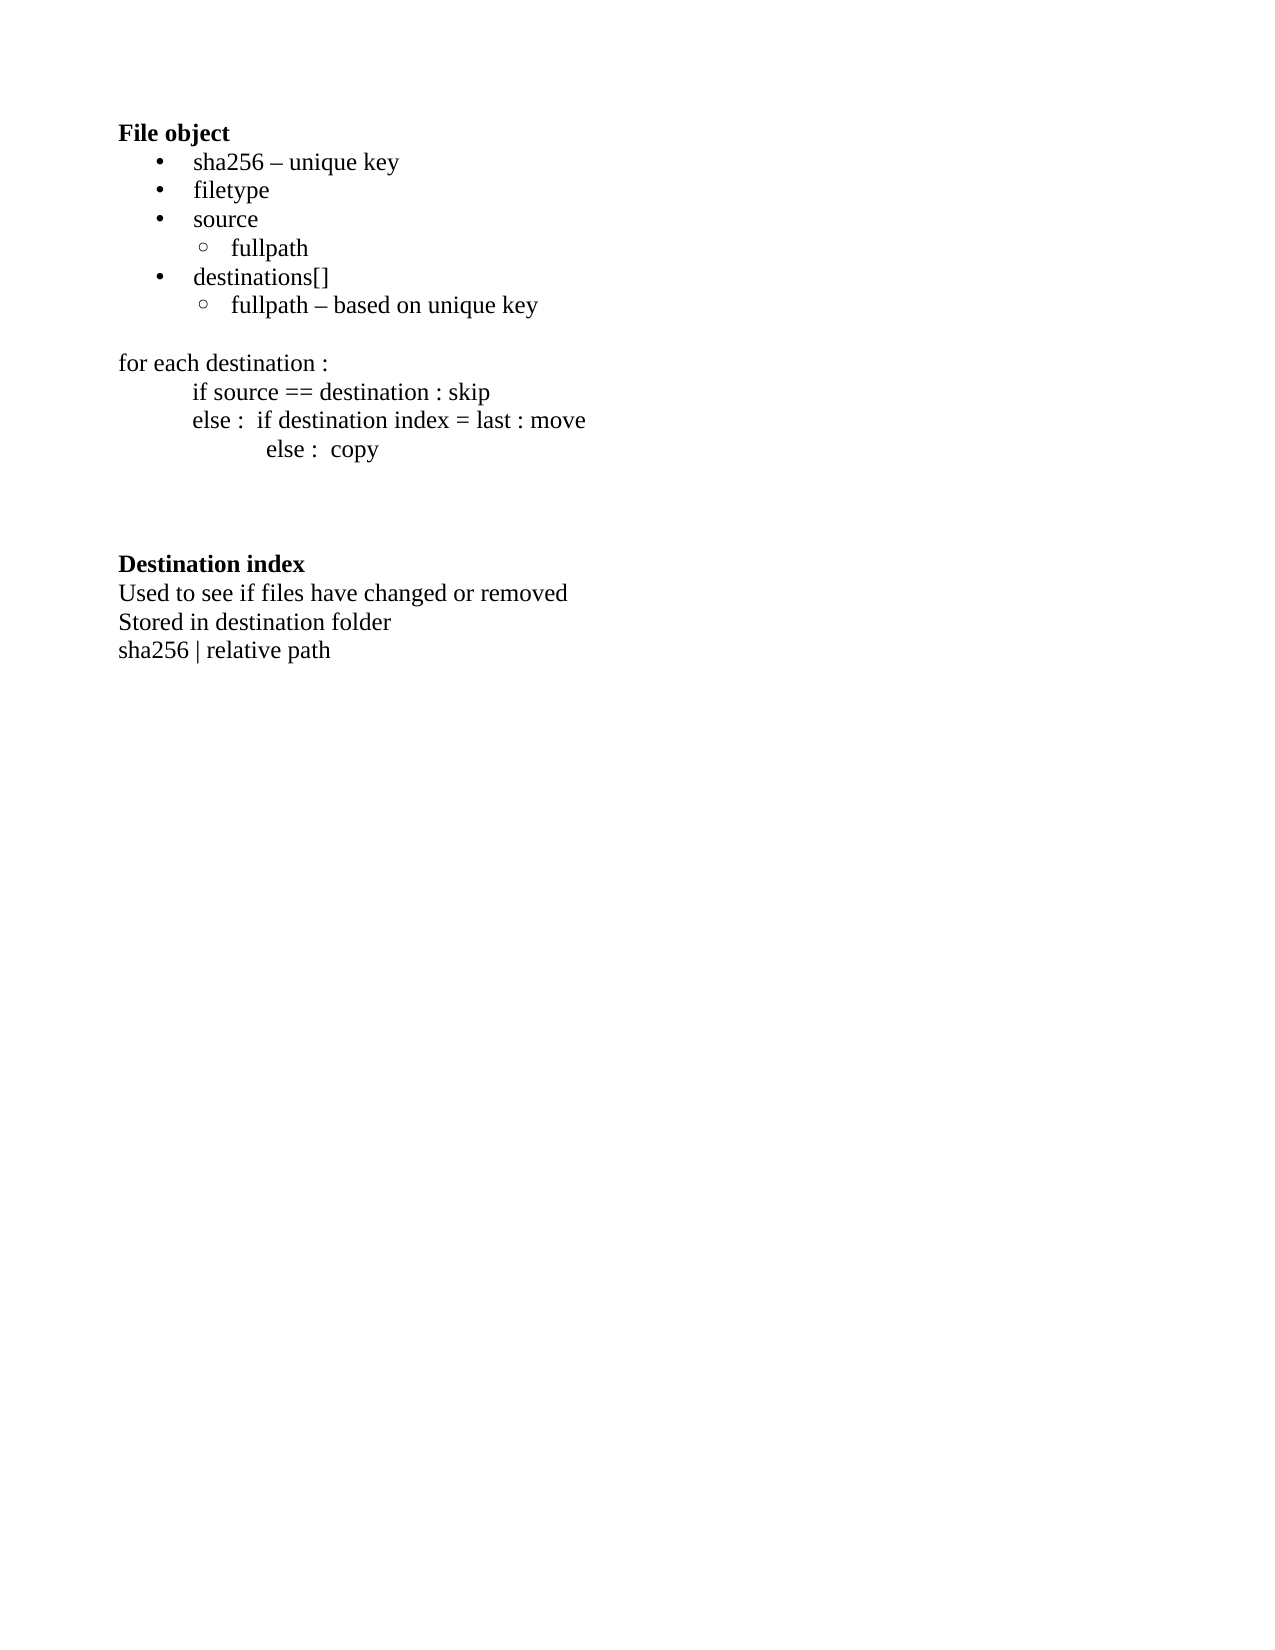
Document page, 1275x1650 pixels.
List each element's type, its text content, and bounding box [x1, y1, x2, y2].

text Stored in destination folder [118, 607, 1157, 636]
text Used to see if files have changed or removed [118, 578, 1157, 607]
list fullpath [193, 233, 1157, 262]
list source [156, 204, 1157, 233]
list sha256 – unique key [156, 147, 1157, 176]
list fullpath – based on unique key [193, 291, 1157, 319]
list destinations[] [156, 262, 1157, 291]
text if source == destination : skip [118, 377, 1157, 406]
text Destination index [118, 549, 1157, 578]
list filetype [156, 176, 1157, 204]
text sha256 | relative path [118, 636, 1157, 664]
text for each destination : [118, 348, 1157, 377]
text else : copy [118, 434, 1157, 463]
text File object [118, 118, 1157, 147]
text else : if destination index = last : move [118, 406, 1157, 434]
